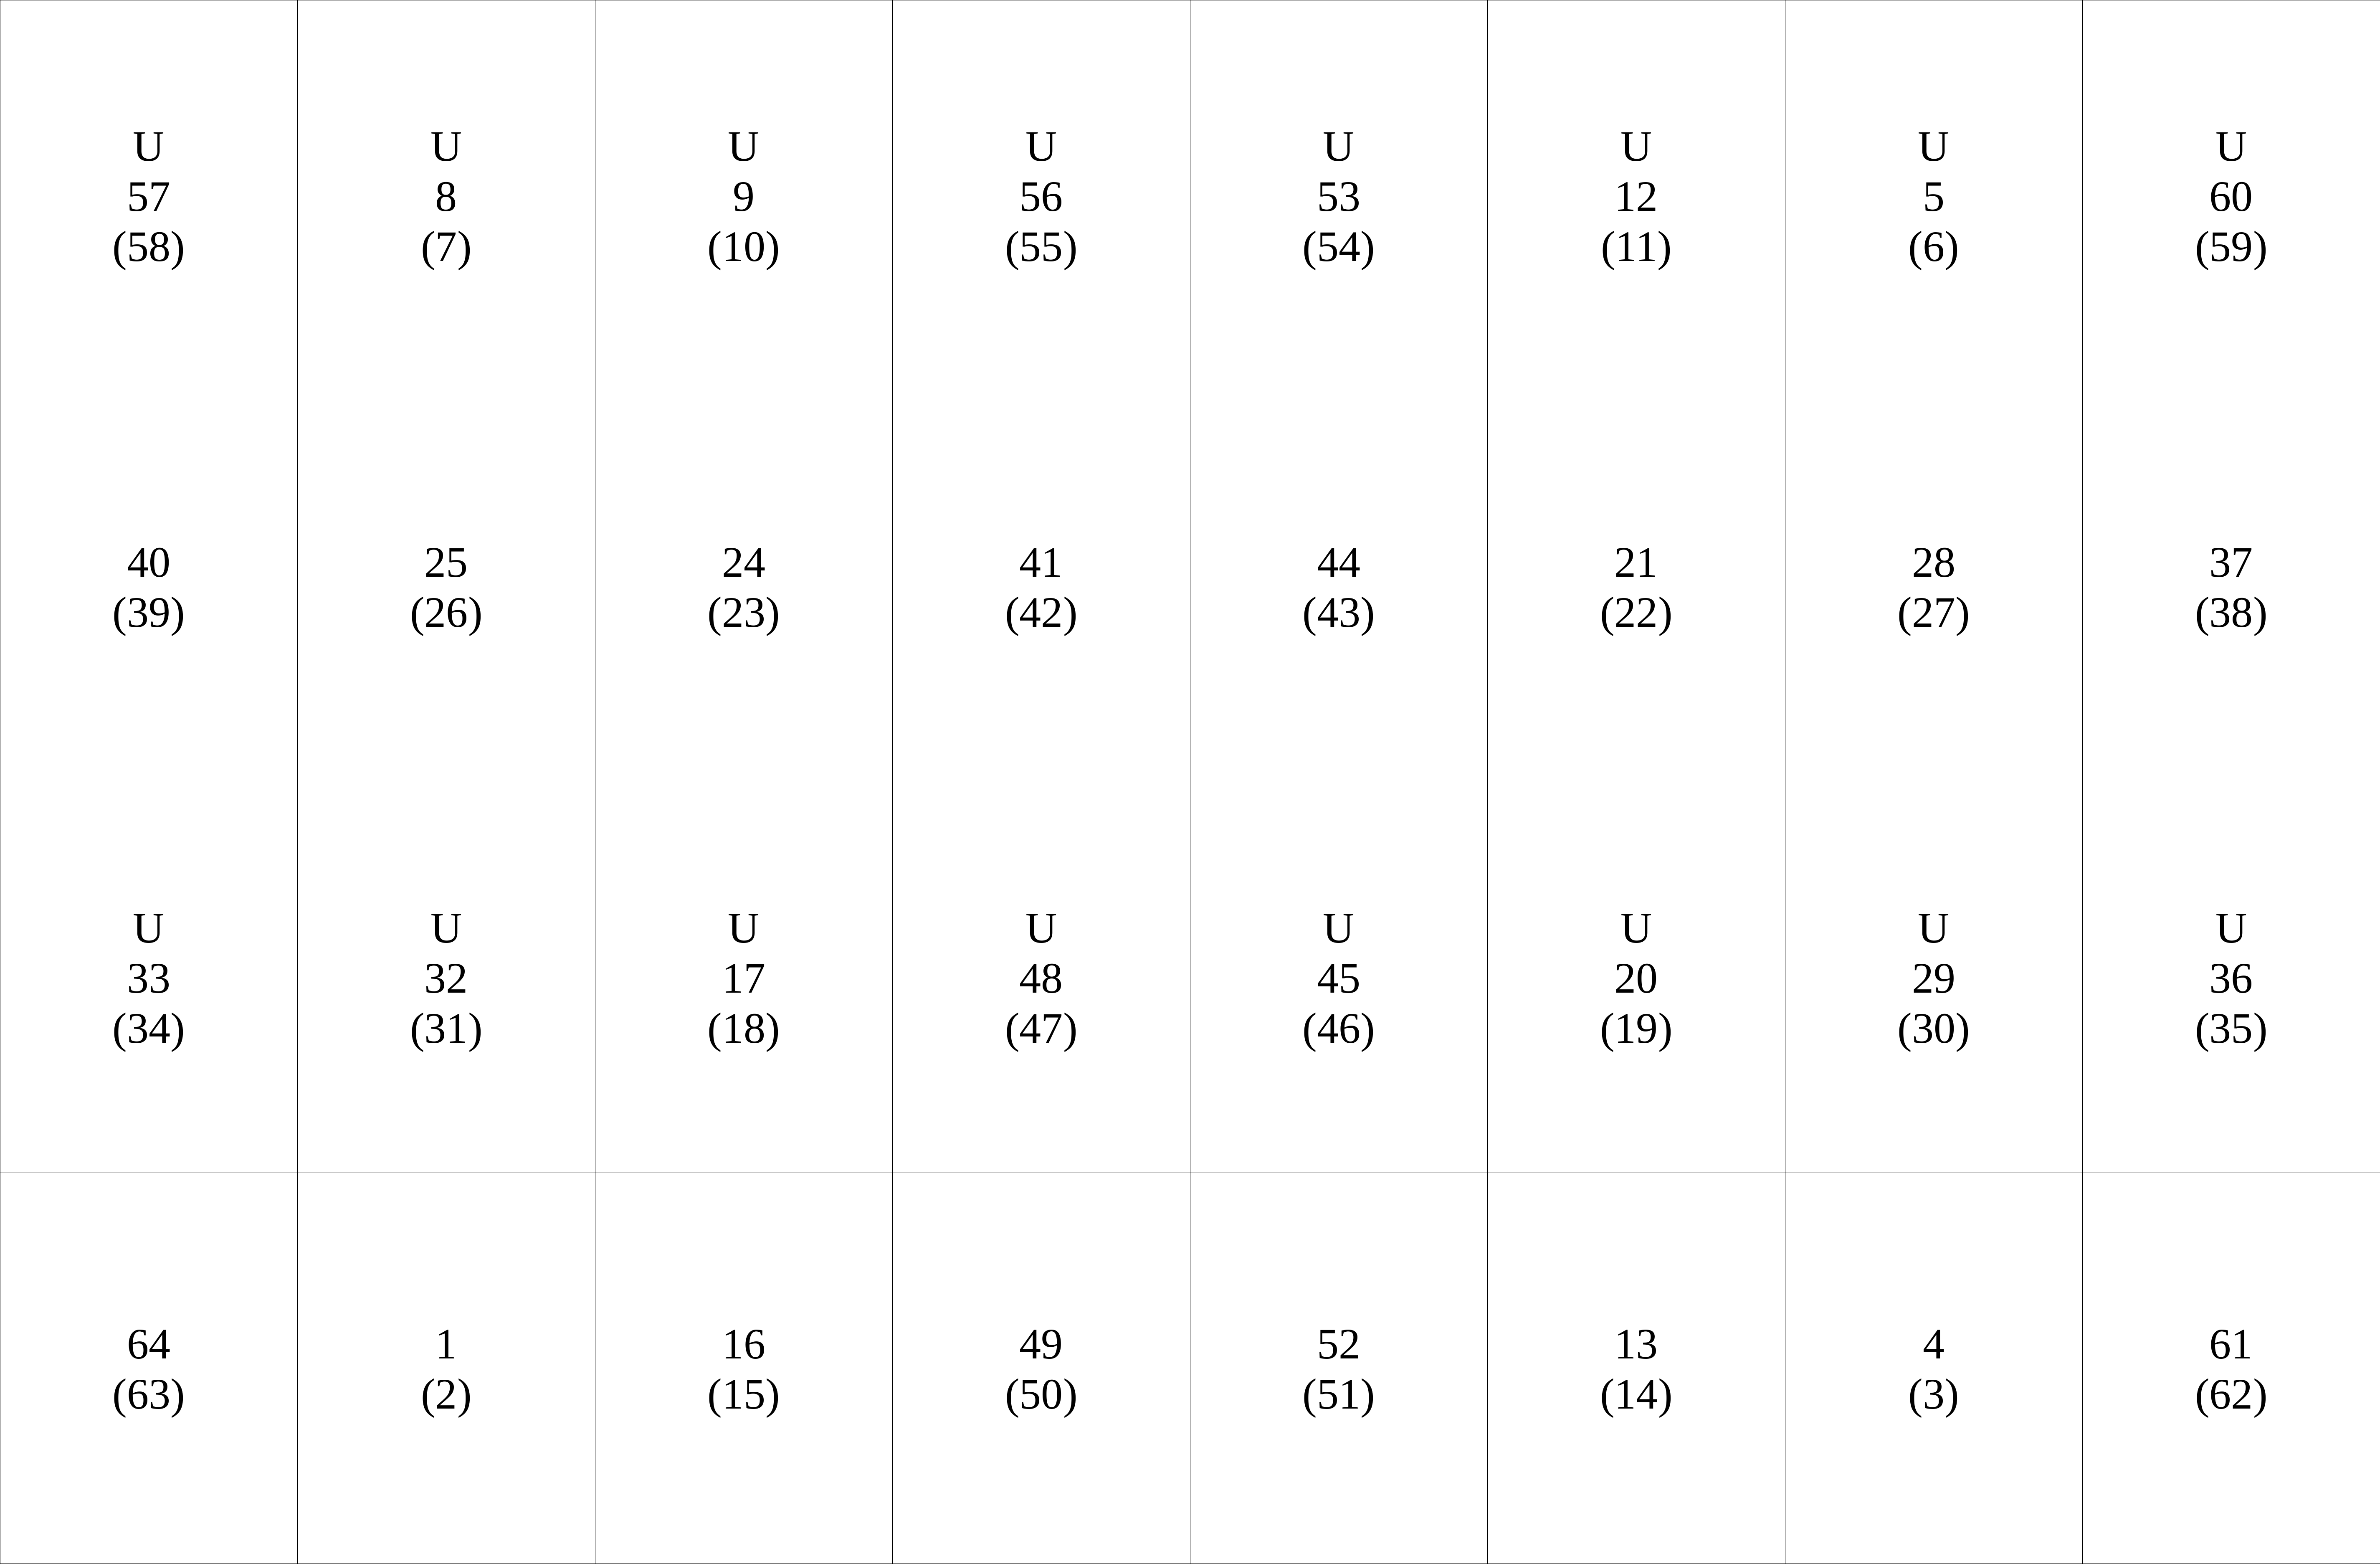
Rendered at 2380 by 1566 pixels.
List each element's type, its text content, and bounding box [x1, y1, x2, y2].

table_header U 9 (10) [595, 0, 892, 391]
table_cell 24 (23) [595, 391, 892, 782]
table_cell U 20 (19) [1488, 782, 1785, 1173]
table_cell 25 (26) [298, 391, 595, 782]
table_header U 53 (54) [1190, 0, 1487, 391]
table_cell 37 (38) [2083, 391, 2380, 782]
table_cell 64 (63) [0, 1173, 297, 1563]
table_cell 52 (51) [1190, 1173, 1487, 1563]
table_cell U 32 (31) [298, 782, 595, 1173]
table_header U 57 (58) [0, 0, 297, 391]
table_cell 16 (15) [595, 1173, 892, 1563]
table_header U 5 (6) [1785, 0, 2082, 391]
table_cell 61 (62) [2083, 1173, 2380, 1563]
table_cell 28 (27) [1785, 391, 2082, 782]
table_header U 8 (7) [298, 0, 595, 391]
table_cell U 29 (30) [1785, 782, 2082, 1173]
table_cell 40 (39) [0, 391, 297, 782]
table_header U 60 (59) [2083, 0, 2380, 391]
table_header U 56 (55) [893, 0, 1190, 391]
table_cell U 48 (47) [893, 782, 1190, 1173]
table_cell U 45 (46) [1190, 782, 1487, 1173]
table_cell 1 (2) [298, 1173, 595, 1563]
table_cell U 17 (18) [595, 782, 892, 1173]
table_cell 44 (43) [1190, 391, 1487, 782]
table_cell 4 (3) [1785, 1173, 2082, 1563]
table_cell 13 (14) [1488, 1173, 1785, 1563]
table_cell 49 (50) [893, 1173, 1190, 1563]
table_cell 21 (22) [1488, 391, 1785, 782]
table_cell U 36 (35) [2083, 782, 2380, 1173]
table_cell 41 (42) [893, 391, 1190, 782]
table_header U 12 (11) [1488, 0, 1785, 391]
table_cell U 33 (34) [0, 782, 297, 1173]
